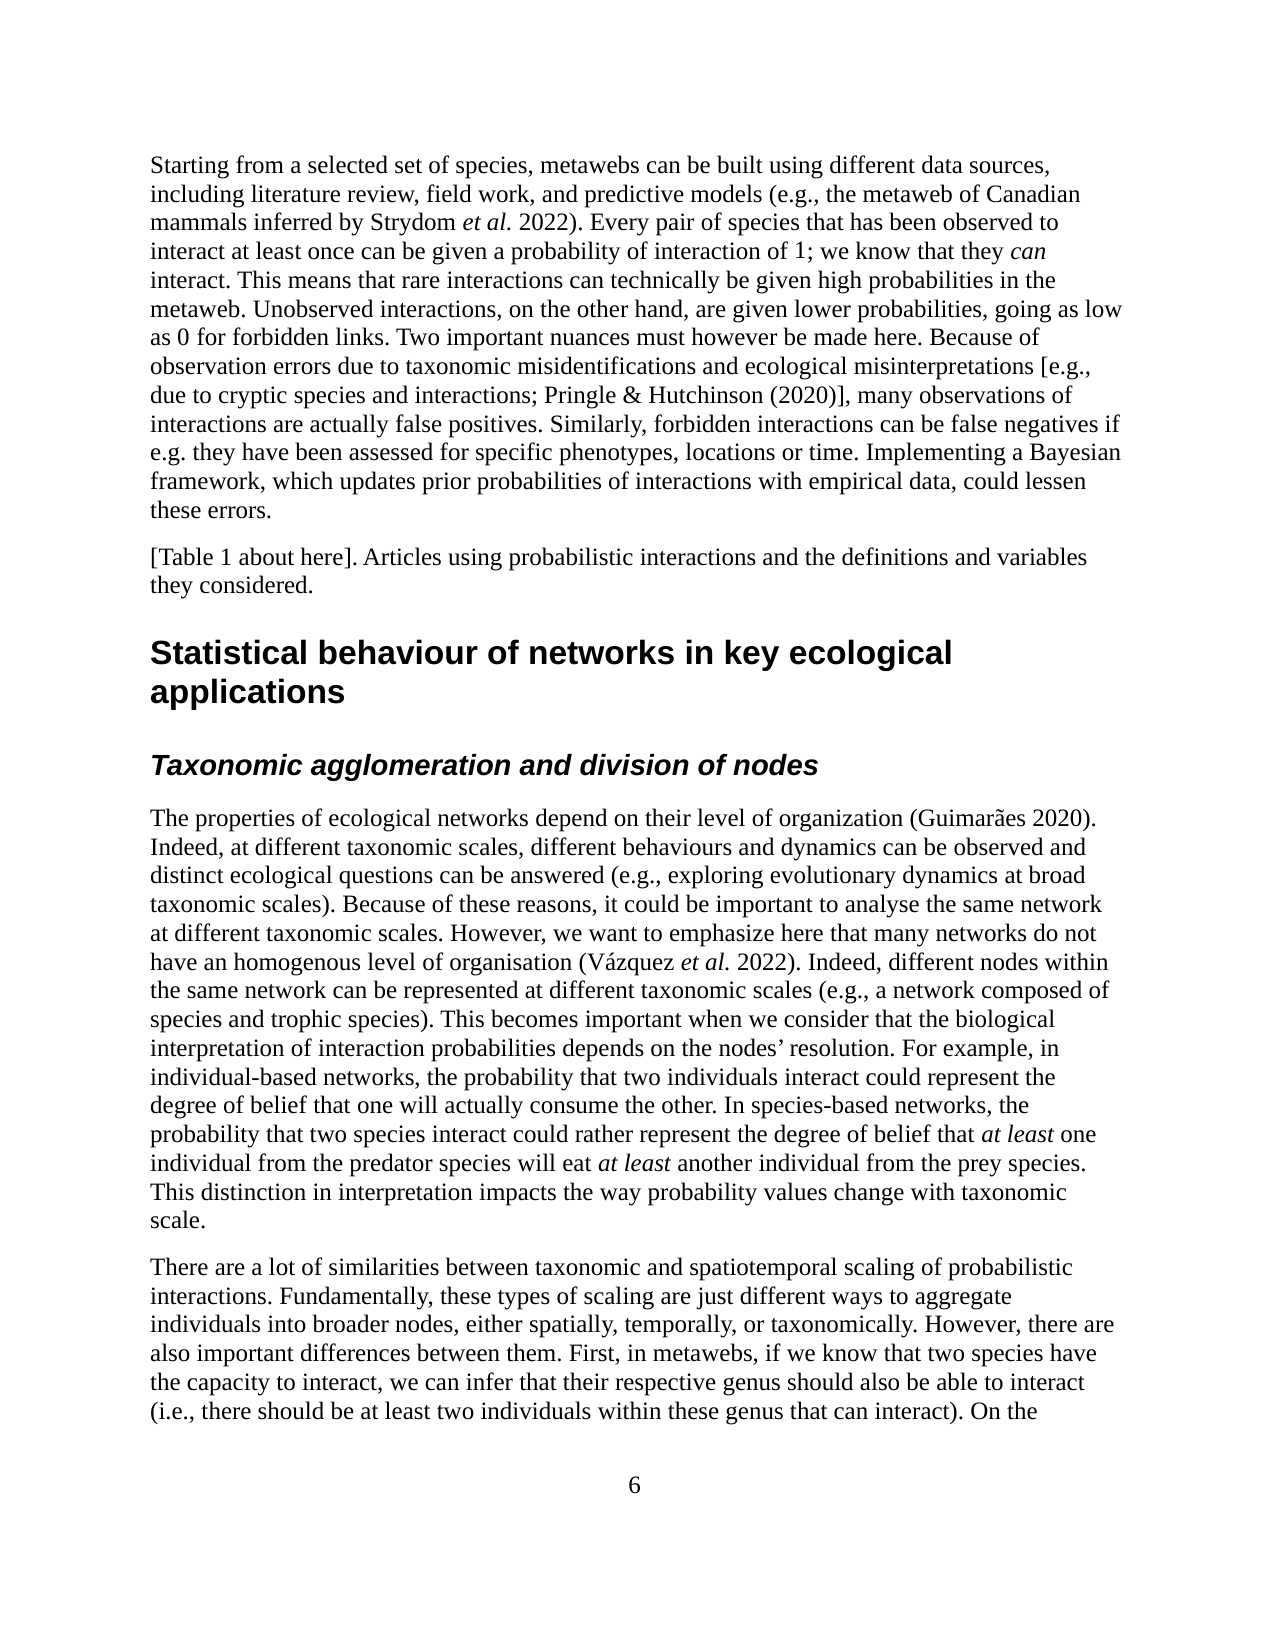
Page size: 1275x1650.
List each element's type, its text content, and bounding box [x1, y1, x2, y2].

text There are a lot of similarities between taxonomic and spatiotemporal scaling of probabilistic interactions. Fundamentally, these types of scaling are just different ways to aggregate individuals into broader nodes, either spatially, temporally, or taxonomically. However, there are also important differences between them. First, in metawebs, if we know that two species have the capacity to interact, we can infer that their respective genus should also be able to interact (i.e., there should be at least two individuals within these genus that can interact). On the contrary, knowing that two genus can interact does not mean that all pairwise combinations of species within these genus can also interact among themselves. This observation also applies to local networks. When it comes to probabilistic networks, interaction probabilities at broader taxonomic scales can be directly obtained from probabilities at finer scales when aggregating nodes. For example, if we have in a network species from genus and species from genus , we can calculate the probability that the two genus interact as , where and are the species of the corresponding genus. However, more sophisticated models need to be used when building probabilistic networks at smaller taxonomic resolutions (e.g., when building a species-level network from a genus-level network). One could, for example, estimate the probabilities of all pairwise species interactions by using a Beta distribution parametrised by the broader-scale network. [150, 1252, 1125, 1424]
text [Table 1 about here]. Articles using probabilistic interactions and the definitions and variables they considered. [150, 542, 1125, 599]
text Starting from a selected set of species, metawebs can be built using different data sources, including literature review, field work, and predictive models (e.g., the metaweb of Canadian mammals inferred by Strydom et al. 2022). Every pair of species that has been observed to interact at least once can be given a probability of interaction of ; we know that they can interact. This means that rare interactions can technically be given high probabilities in the metaweb. Unobserved interactions, on the other hand, are given lower probabilities, going as low as for forbidden links. Two important nuances must however be made here. Because of observation errors due to taxonomic misidentifications and ecological misinterpretations [e.g., due to cryptic species and interactions; Pringle & Hutchinson (2020)], many observations of interactions are actually false positives. Similarly, forbidden interactions can be false negatives if e.g. they have been assessed for specific phenotypes, locations or time. Implementing a Bayesian framework, which updates prior probabilities of interactions with empirical data, could lessen these errors. [150, 150, 1125, 524]
subtitle Statistical behaviour of networks in key ecological applications [150, 633, 1125, 710]
text The properties of ecological networks depend on their level of organization (Guimarães 2020). Indeed, at different taxonomic scales, different behaviours and dynamics can be observed and distinct ecological questions can be answered (e.g., exploring evolutionary dynamics at broad taxonomic scales). Because of these reasons, it could be important to analyse the same network at different taxonomic scales. However, we want to emphasize here that many networks do not have an homogenous level of organisation (Vázquez et al. 2022). Indeed, different nodes within the same network can be represented at different taxonomic scales (e.g., a network composed of species and trophic species). This becomes important when we consider that the biological interpretation of interaction probabilities depends on the nodes’ resolution. For example, in individual-based networks, the probability that two individuals interact could represent the degree of belief that one will actually consume the other. In species-based networks, the probability that two species interact could rather represent the degree of belief that at least one individual from the predator species will eat at least another individual from the prey species. This distinction in interpretation impacts the way probability values change with taxonomic scale. [150, 803, 1125, 1234]
subtitle Taxonomic agglomeration and division of nodes [150, 748, 1125, 781]
